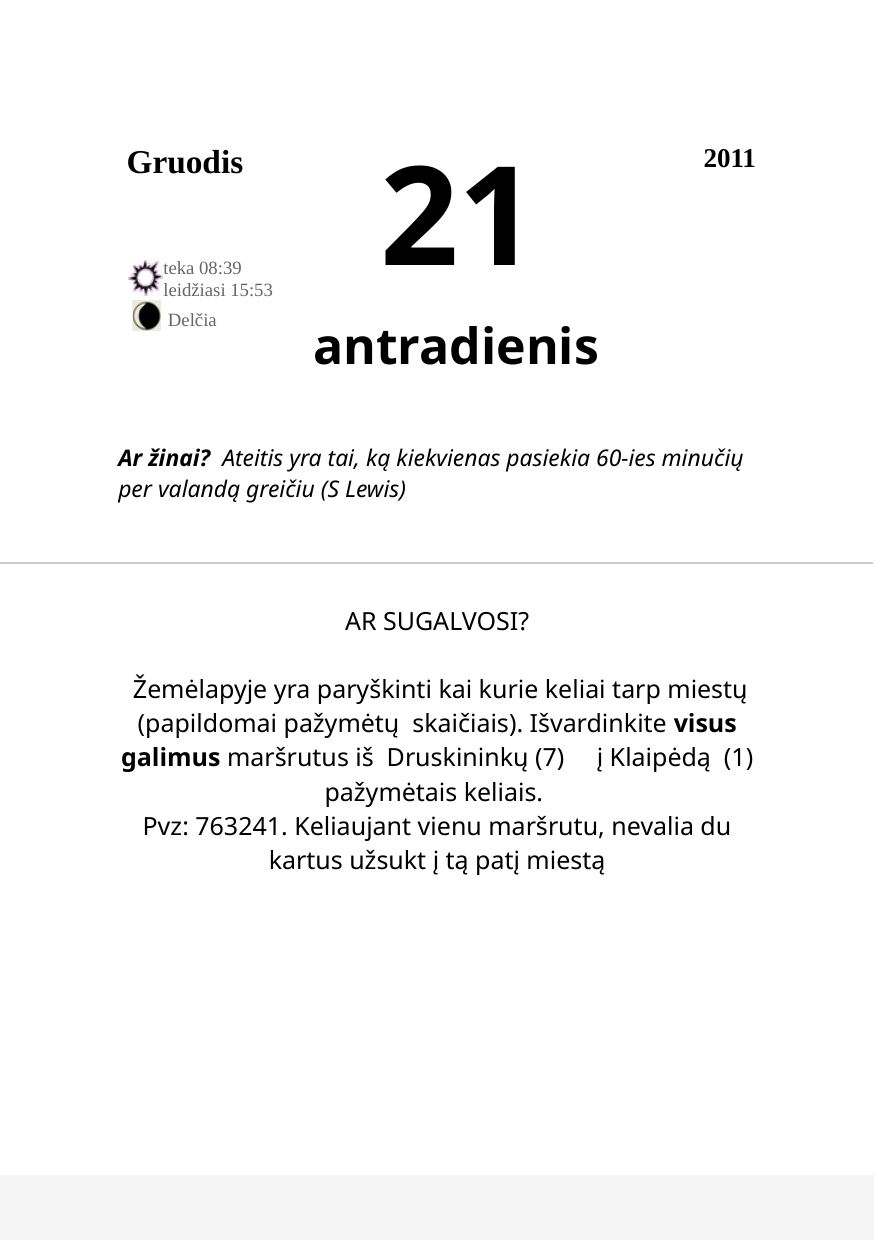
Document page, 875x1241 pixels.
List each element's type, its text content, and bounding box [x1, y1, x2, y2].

text Ar žinai? Ateitis yra tai, ką kiekvienas pasiekia 60-ies minučių per valandą greičiu (S Lewis) [118, 442, 756, 504]
text Žemėlapyje yra paryškinti kai kurie keliai tarp miestų (papildomai pažymėtų skaičiais). Išvardinkite visus galimus maršrutus iš Druskininkų (7) į Klaipėdą (1) pažymėtais keliais. Pvz: 763241. Keliaujant vienu maršrutu, nevalia du kartus užsukt į tą patį miestą [118, 672, 756, 876]
text AR SUGALVOSI? [118, 604, 756, 638]
picture [127, 260, 164, 297]
text [118, 876, 756, 910]
table_header Gruodis teka 08:39 leidžiasi 15:53 Delčia [118, 118, 298, 379]
table_header 2011 [613, 118, 756, 379]
table_header 21 antradienis [299, 118, 613, 379]
picture [132, 300, 161, 331]
